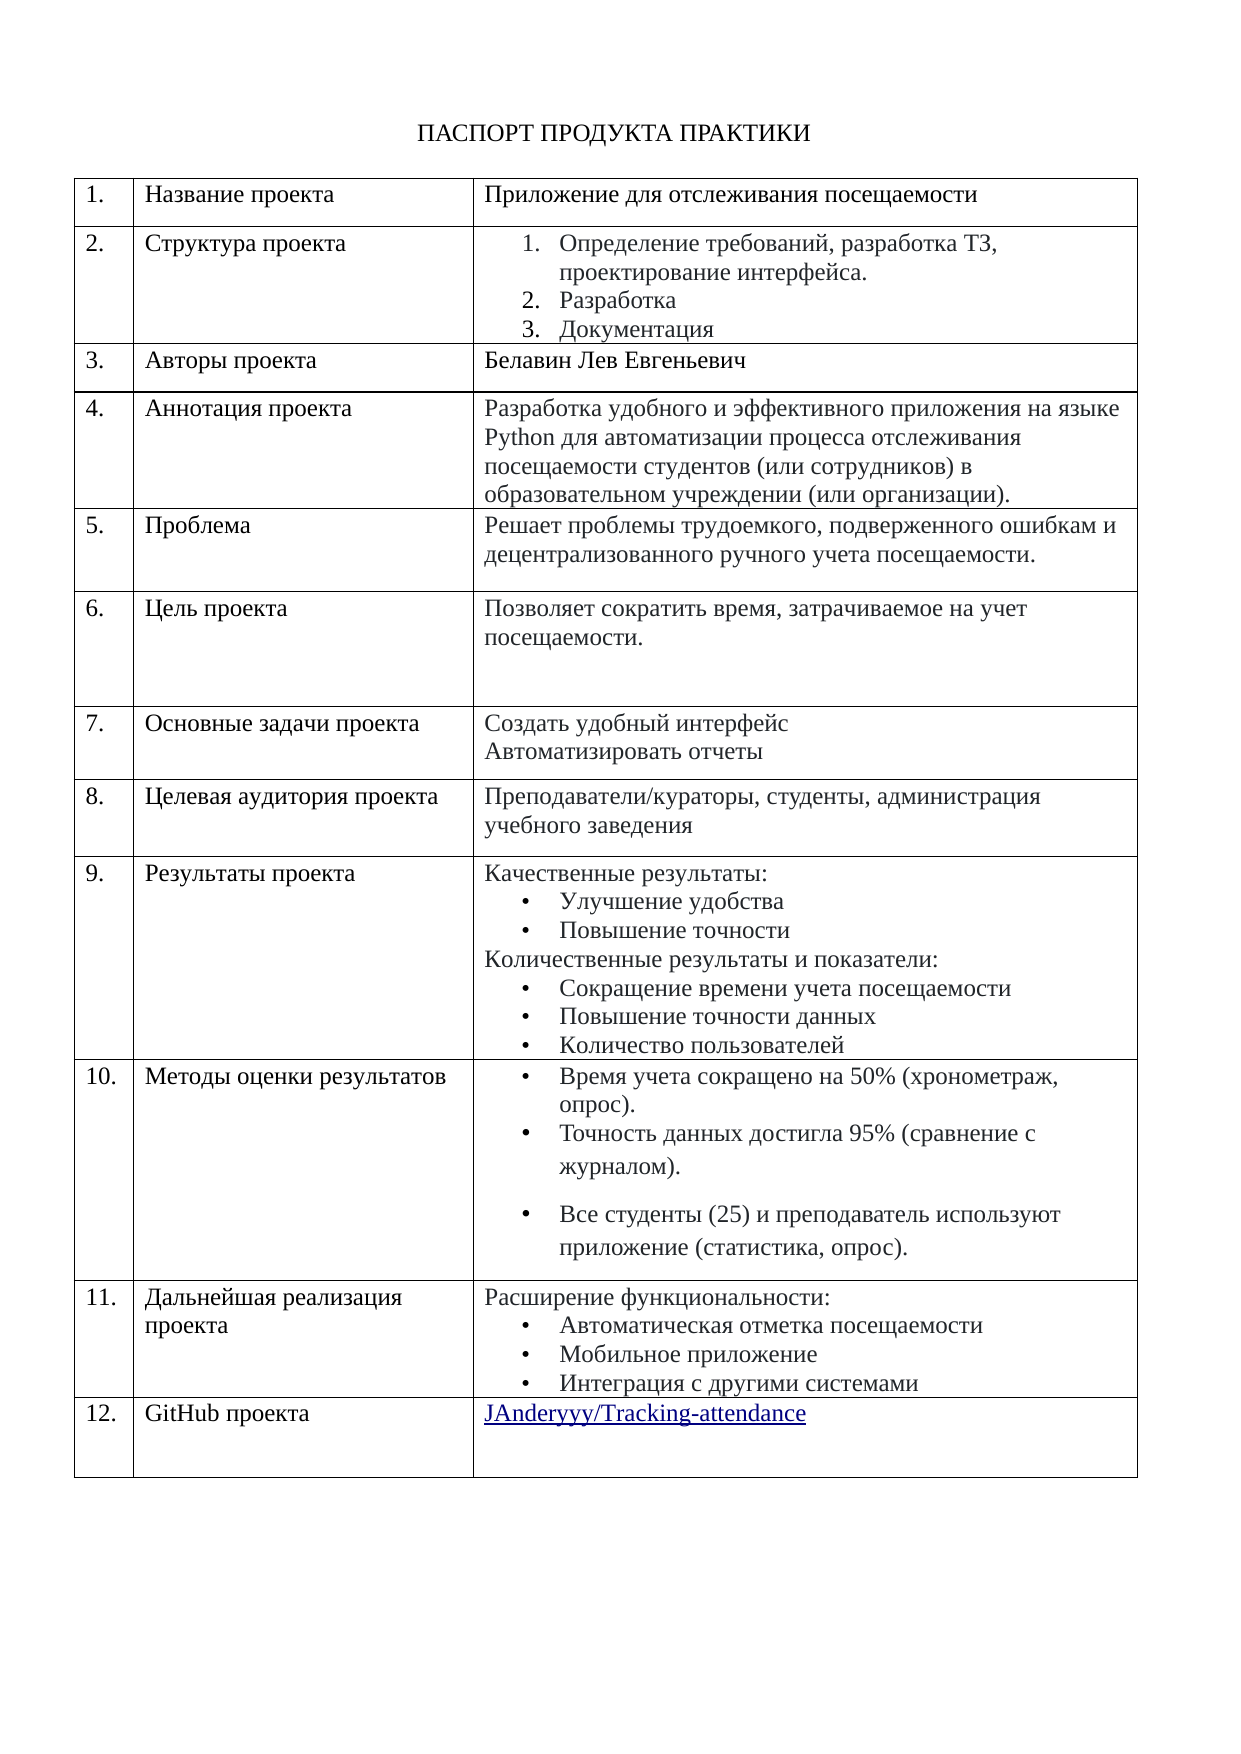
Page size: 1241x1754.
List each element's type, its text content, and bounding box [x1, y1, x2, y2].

table_header Название проекта [134, 179, 473, 226]
table_cell 9. [75, 857, 133, 1059]
table_cell Проблема [134, 509, 473, 591]
table_cell 8. [75, 780, 133, 856]
table_cell Методы оценки результатов [134, 1060, 473, 1279]
table_cell 10. [75, 1060, 133, 1279]
table_cell Решает проблемы трудоемкого, подверженного ошибкам и децентрализованного ручного учета посещаемости. [474, 509, 1137, 591]
table_cell Расширение функциональности: Автоматическая отметка посещаемости Мобильное приложение Интеграция с другими системами [474, 1281, 1137, 1397]
table_cell Результаты проекта [134, 857, 473, 1059]
table_cell 12. [75, 1398, 133, 1477]
table_cell 2. [75, 227, 133, 343]
text ПАСПОРТ ПРОДУКТА ПРАКТИКИ [118, 118, 1116, 147]
table_cell Преподаватели/кураторы, студенты, администрация учебного заведения [474, 780, 1137, 856]
table_cell Цель проекта [134, 592, 473, 706]
table_cell Целевая аудитория проекта [134, 780, 473, 856]
table_cell Создать удобный интерфейс Автоматизировать отчеты [474, 707, 1137, 779]
table_cell Качественные результаты: Улучшение удобства Повышение точности Количественные результаты и показатели: Сокращение времени учета посещаемости Повышение точности данных Количество пользователей [474, 857, 1137, 1059]
table_cell 6. [75, 592, 133, 706]
table_cell Авторы проекта [134, 344, 473, 391]
table_cell Время учета сокращено на 50% (хронометраж, опрос). Точность данных достигла 95% (сравнение с журналом). Все студенты (25) и преподаватель используют приложение (статистика, опрос). [474, 1060, 1137, 1279]
table_cell 5. [75, 509, 133, 591]
table_cell Дальнейшая реализация проекта [134, 1281, 473, 1397]
table_cell 4. [75, 393, 133, 508]
table_cell Определение требований, разработка ТЗ, проектирование интерфейса. Разработка Документация [474, 227, 1137, 343]
table_cell Аннотация проекта [134, 393, 473, 508]
table_cell JAnderyyy/Tracking-attendance [474, 1398, 1137, 1477]
table_cell 7. [75, 707, 133, 779]
table_header Приложение для отслеживания посещаемости [474, 179, 1137, 226]
table_cell Позволяет сократить время, затрачиваемое на учет посещаемости. [474, 592, 1137, 706]
table_header 1. [75, 179, 133, 226]
table_cell Основные задачи проекта [134, 707, 473, 779]
table_cell Белавин Лев Евгеньевич [474, 344, 1137, 391]
table_cell 11. [75, 1281, 133, 1397]
table_cell 3. [75, 344, 133, 391]
table_cell Структура проекта [134, 227, 473, 343]
table_cell Разработка удобного и эффективного приложения на языке Python для автоматизации процесса отслеживания посещаемости студентов (или сотрудников) в образовательном учреждении (или организации). [474, 393, 1137, 508]
table_cell GitHub проекта [134, 1398, 473, 1477]
